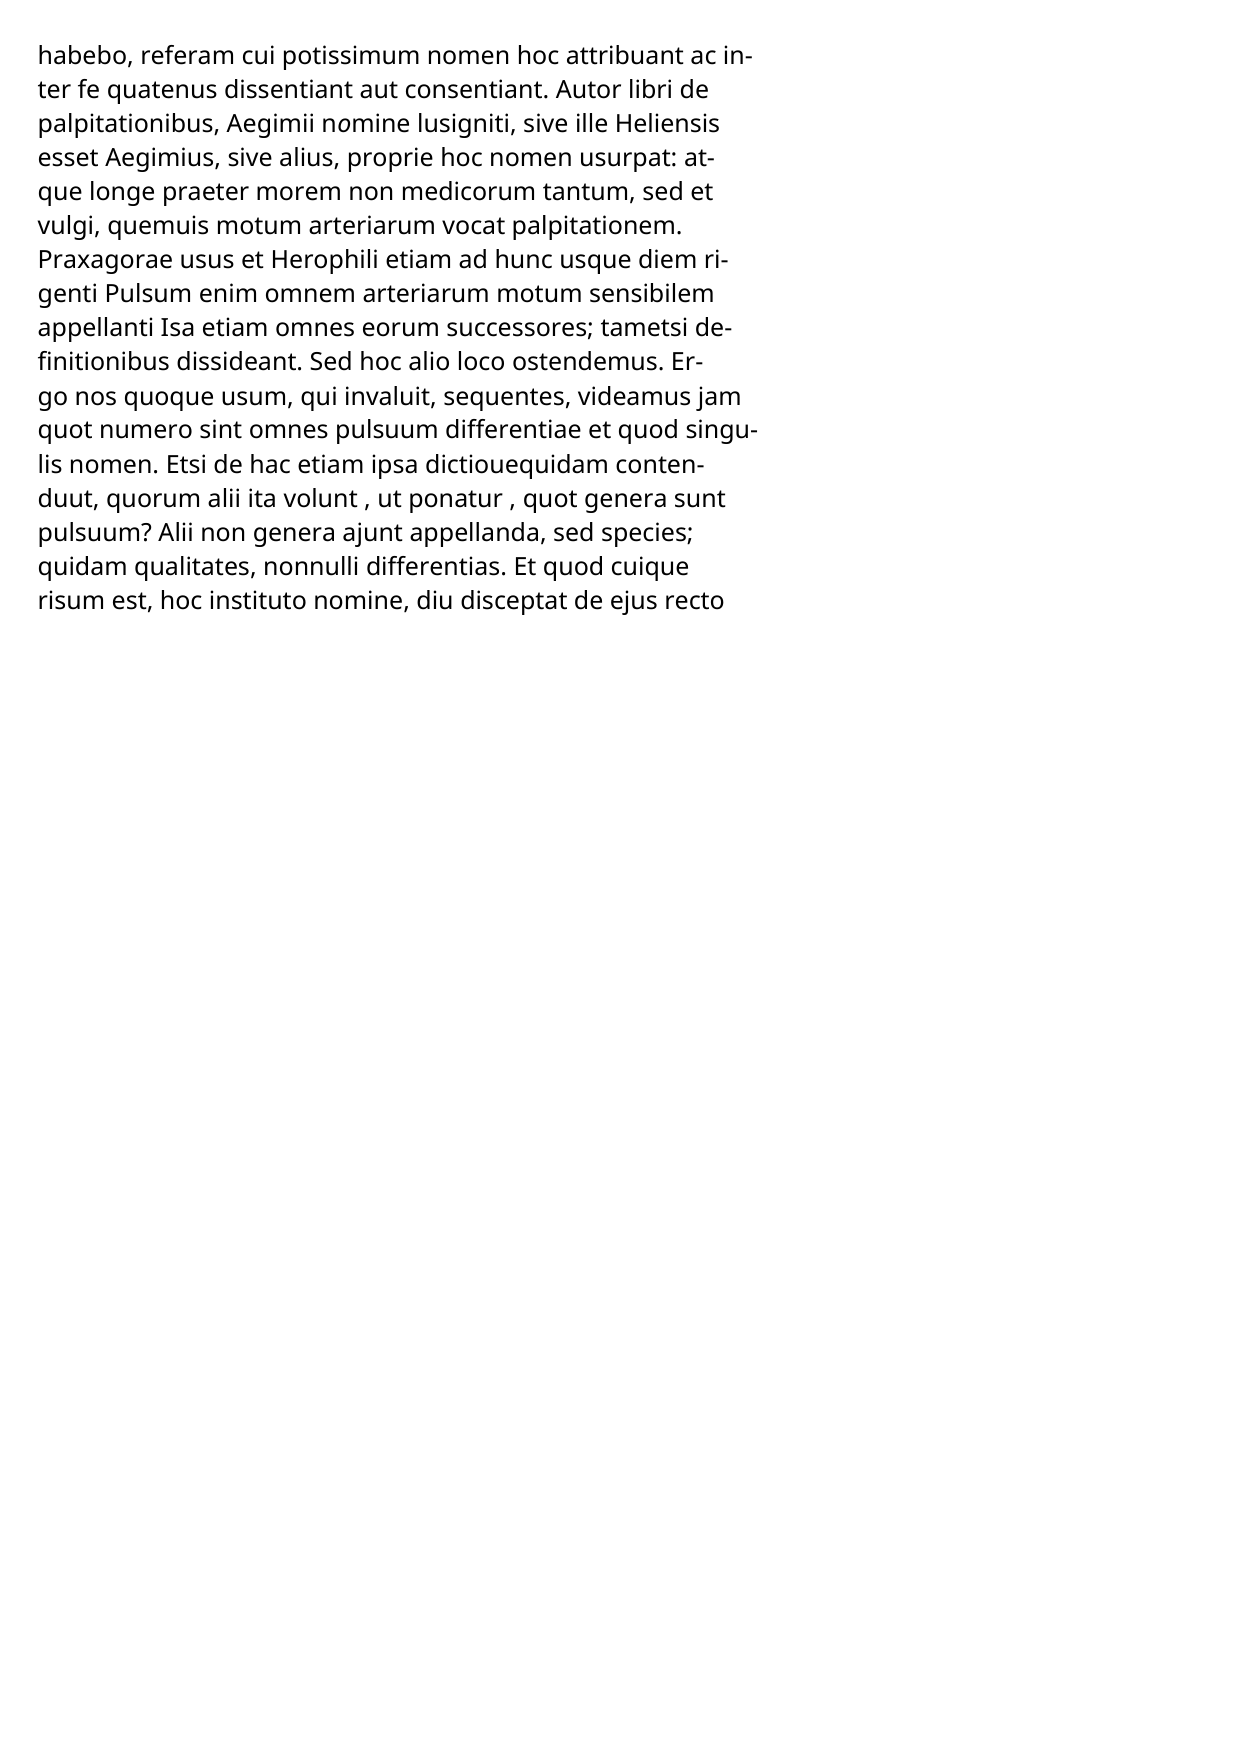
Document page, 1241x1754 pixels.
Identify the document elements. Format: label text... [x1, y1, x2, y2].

text habebo, referam cui potissimum nomen hoc attribuant ac in- ter fe quatenus dissentiant aut consentiant. Autor libri de palpitationibus, Aegimii nomine lusigniti, sive ille Heliensis esset Aegimius, sive alius, proprie hoc nomen usurpat: at- que longe praeter morem non medicorum tantum, sed et vulgi, quemuis motum arteriarum vocat palpitationem. Praxagorae usus et Herophili etiam ad hunc usque diem ri- genti Pulsum enim omnem arteriarum motum sensibilem appellanti Isa etiam omnes eorum successores; tametsi de- finitionibus dissideant. Sed hoc alio loco ostendemus. Er- go nos quoque usum, qui invaluit, sequentes, videamus jam quot numero sint omnes pulsuum differentiae et quod singu- lis nomen. Etsi de hac etiam ipsa dictiouequidam conten- duut, quorum alii ita volunt , ut ponatur , quot genera sunt pulsuum? Alii non genera ajunt appellanda, sed species; quidam qualitates, nonnulli differentias. Et quod cuique risum est, hoc instituto nomine, diu disceptat de ejus recto [37, 37, 1203, 617]
